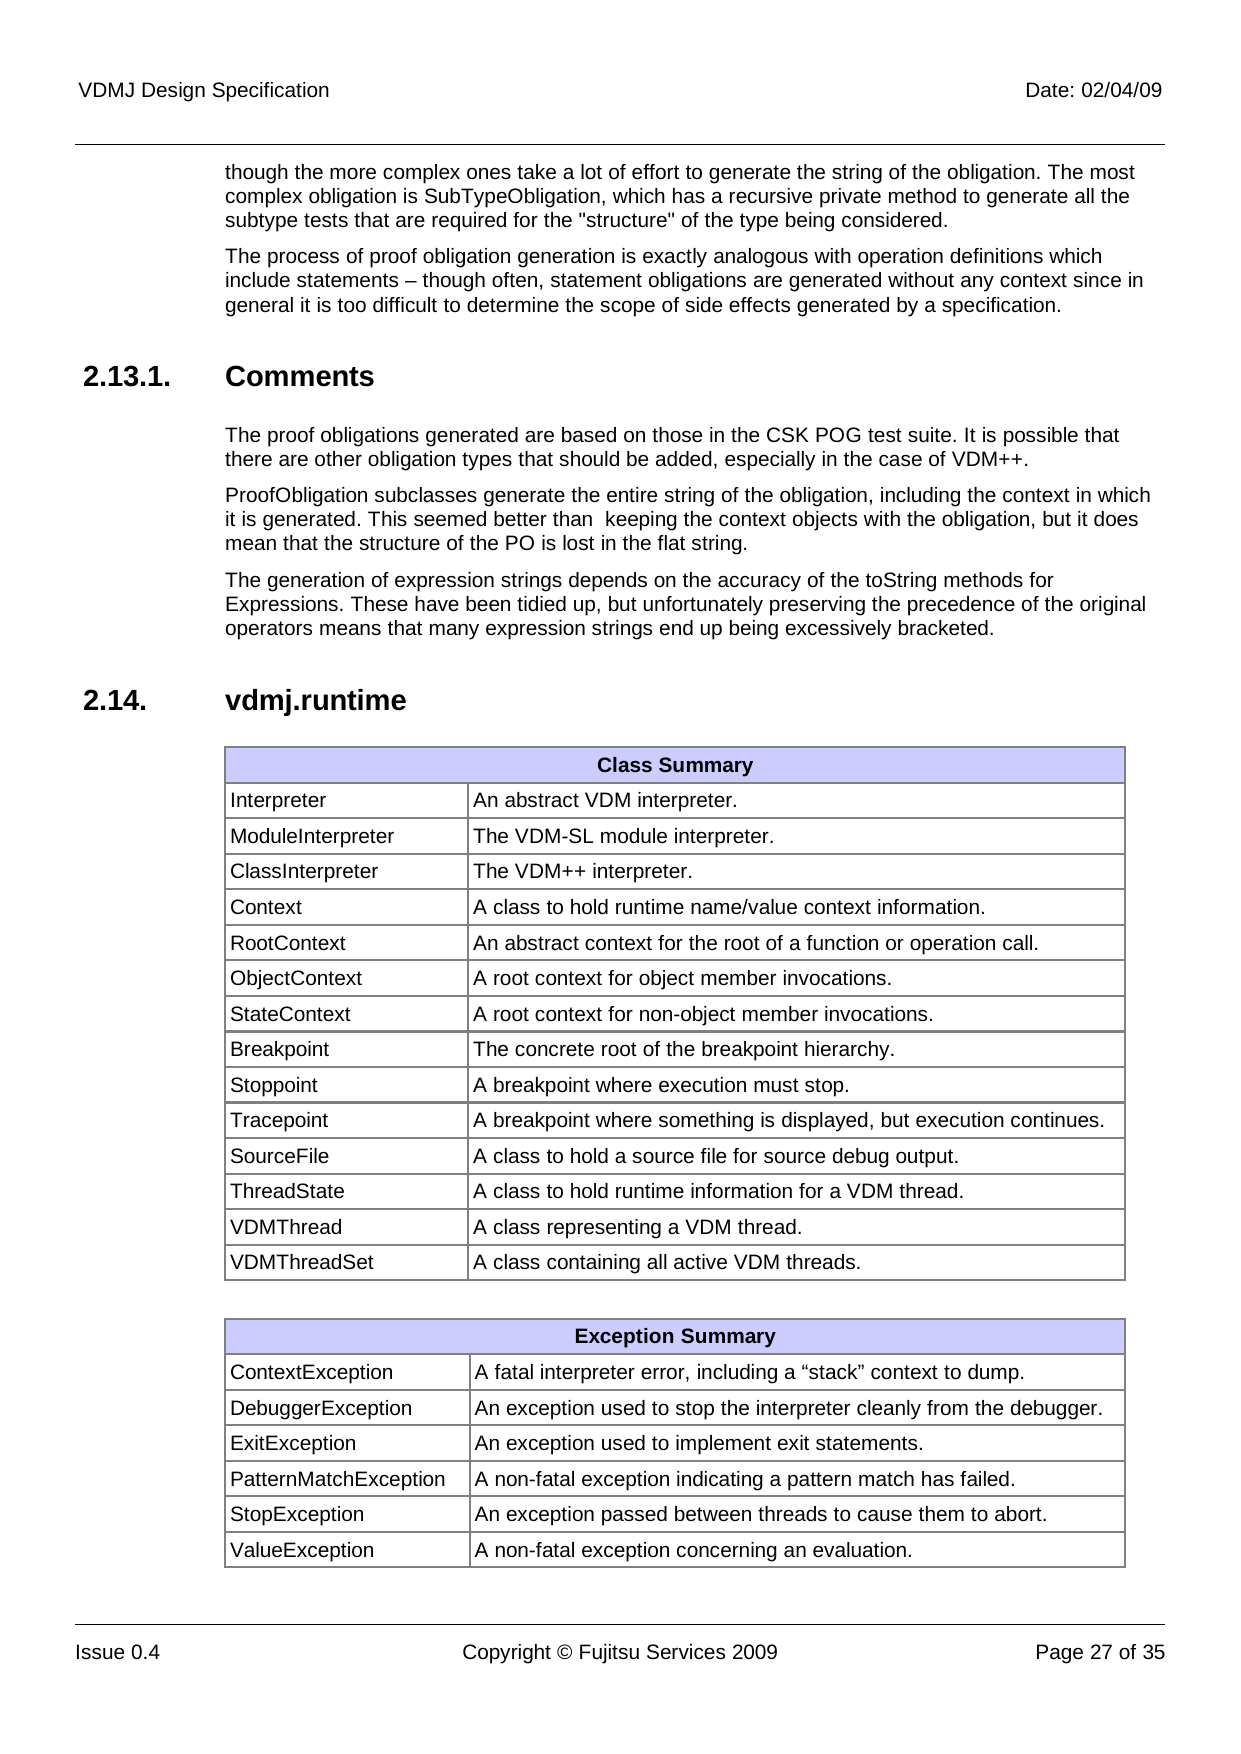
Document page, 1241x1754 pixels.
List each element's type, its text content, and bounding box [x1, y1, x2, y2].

table_cell A root context for non-object member invocations. [469, 997, 1124, 1030]
table_cell The concrete root of the breakpoint hierarchy. [469, 1033, 1124, 1066]
table_cell Tracepoint [226, 1104, 467, 1137]
table_cell ThreadState [226, 1175, 467, 1208]
table_cell Stoppoint [226, 1068, 467, 1101]
table_header Exception Summary [226, 1320, 1124, 1353]
table_cell ObjectContext [226, 961, 467, 995]
table_cell ClassInterpreter [226, 855, 467, 888]
table_cell A class to hold runtime name/value context information. [469, 890, 1124, 924]
table_cell A breakpoint where something is displayed, but execution continues. [469, 1104, 1124, 1137]
table_cell ExitException [226, 1426, 469, 1460]
table_cell A class to hold a source file for source debug output. [469, 1139, 1124, 1172]
table_cell A class to hold runtime information for a VDM thread. [469, 1175, 1124, 1208]
table_cell RootContext [226, 926, 467, 959]
table_header Class Summary [226, 748, 1124, 782]
table_cell The VDM++ interpreter. [469, 855, 1124, 888]
text ProofObligation subclasses generate the entire string of the obligation, including the context in which it is generated. This seemed better than keeping the context objects with the obligation, but it does mean that the structure of the PO is lost in the flat string. [225, 483, 1165, 555]
table_cell A root context for object member invocations. [469, 961, 1124, 995]
table_cell Interpreter [226, 784, 467, 817]
table_cell The VDM-SL module interpreter. [469, 819, 1124, 853]
text though the more complex ones take a lot of effort to generate the string of the obligation. The most complex obligation is SubTypeObligation, which has a recursive private method to generate all the subtype tests that are required for the "structure" of the type being considered. [225, 160, 1165, 232]
subtitle Comments [75, 359, 1165, 393]
table_cell An exception used to implement exit statements. [471, 1426, 1124, 1460]
table_cell ContextException [226, 1355, 469, 1389]
table_cell Context [226, 890, 467, 924]
table_cell An abstract VDM interpreter. [469, 784, 1124, 817]
table_cell VDMThread [226, 1210, 467, 1243]
table_cell A fatal interpreter error, including a “stack” context to dump. [471, 1355, 1124, 1389]
table_cell ValueException [226, 1533, 469, 1566]
text The generation of expression strings depends on the accuracy of the toString methods for Expressions. These have been tidied up, but unfortunately preserving the precedence of the original operators means that many expression strings end up being excessively bracketed. [225, 568, 1165, 640]
table_cell An exception used to stop the interpreter cleanly from the debugger. [471, 1391, 1124, 1424]
table_cell A breakpoint where execution must stop. [469, 1068, 1124, 1101]
text The proof obligations generated are based on those in the CSK POG test suite. It is possible that there are other obligation types that should be added, especially in the case of VDM++. [225, 423, 1165, 471]
table_cell A non-fatal exception concerning an evaluation. [471, 1533, 1124, 1566]
table_cell Breakpoint [226, 1033, 467, 1066]
table_cell SourceFile [226, 1139, 467, 1172]
table_cell ModuleInterpreter [226, 819, 467, 853]
table_cell PatternMatchException [226, 1462, 469, 1495]
text The process of proof obligation generation is exactly analogous with operation definitions which include statements – though often, statement obligations are generated without any context since in general it is too difficult to determine the scope of side effects generated by a specification. [225, 244, 1165, 317]
table_cell StopException [226, 1497, 469, 1531]
subtitle vdmj.runtime [75, 683, 1165, 716]
table_cell An abstract context for the root of a function or operation call. [469, 926, 1124, 959]
table_cell A non-fatal exception indicating a pattern match has failed. [471, 1462, 1124, 1495]
table_cell A class representing a VDM thread. [469, 1210, 1124, 1243]
table_cell An exception passed between threads to cause them to abort. [471, 1497, 1124, 1531]
table_cell DebuggerException [226, 1391, 469, 1424]
table_cell StateContext [226, 997, 467, 1030]
table_cell VDMThreadSet [226, 1246, 467, 1279]
table_cell A class containing all active VDM threads. [469, 1246, 1124, 1279]
